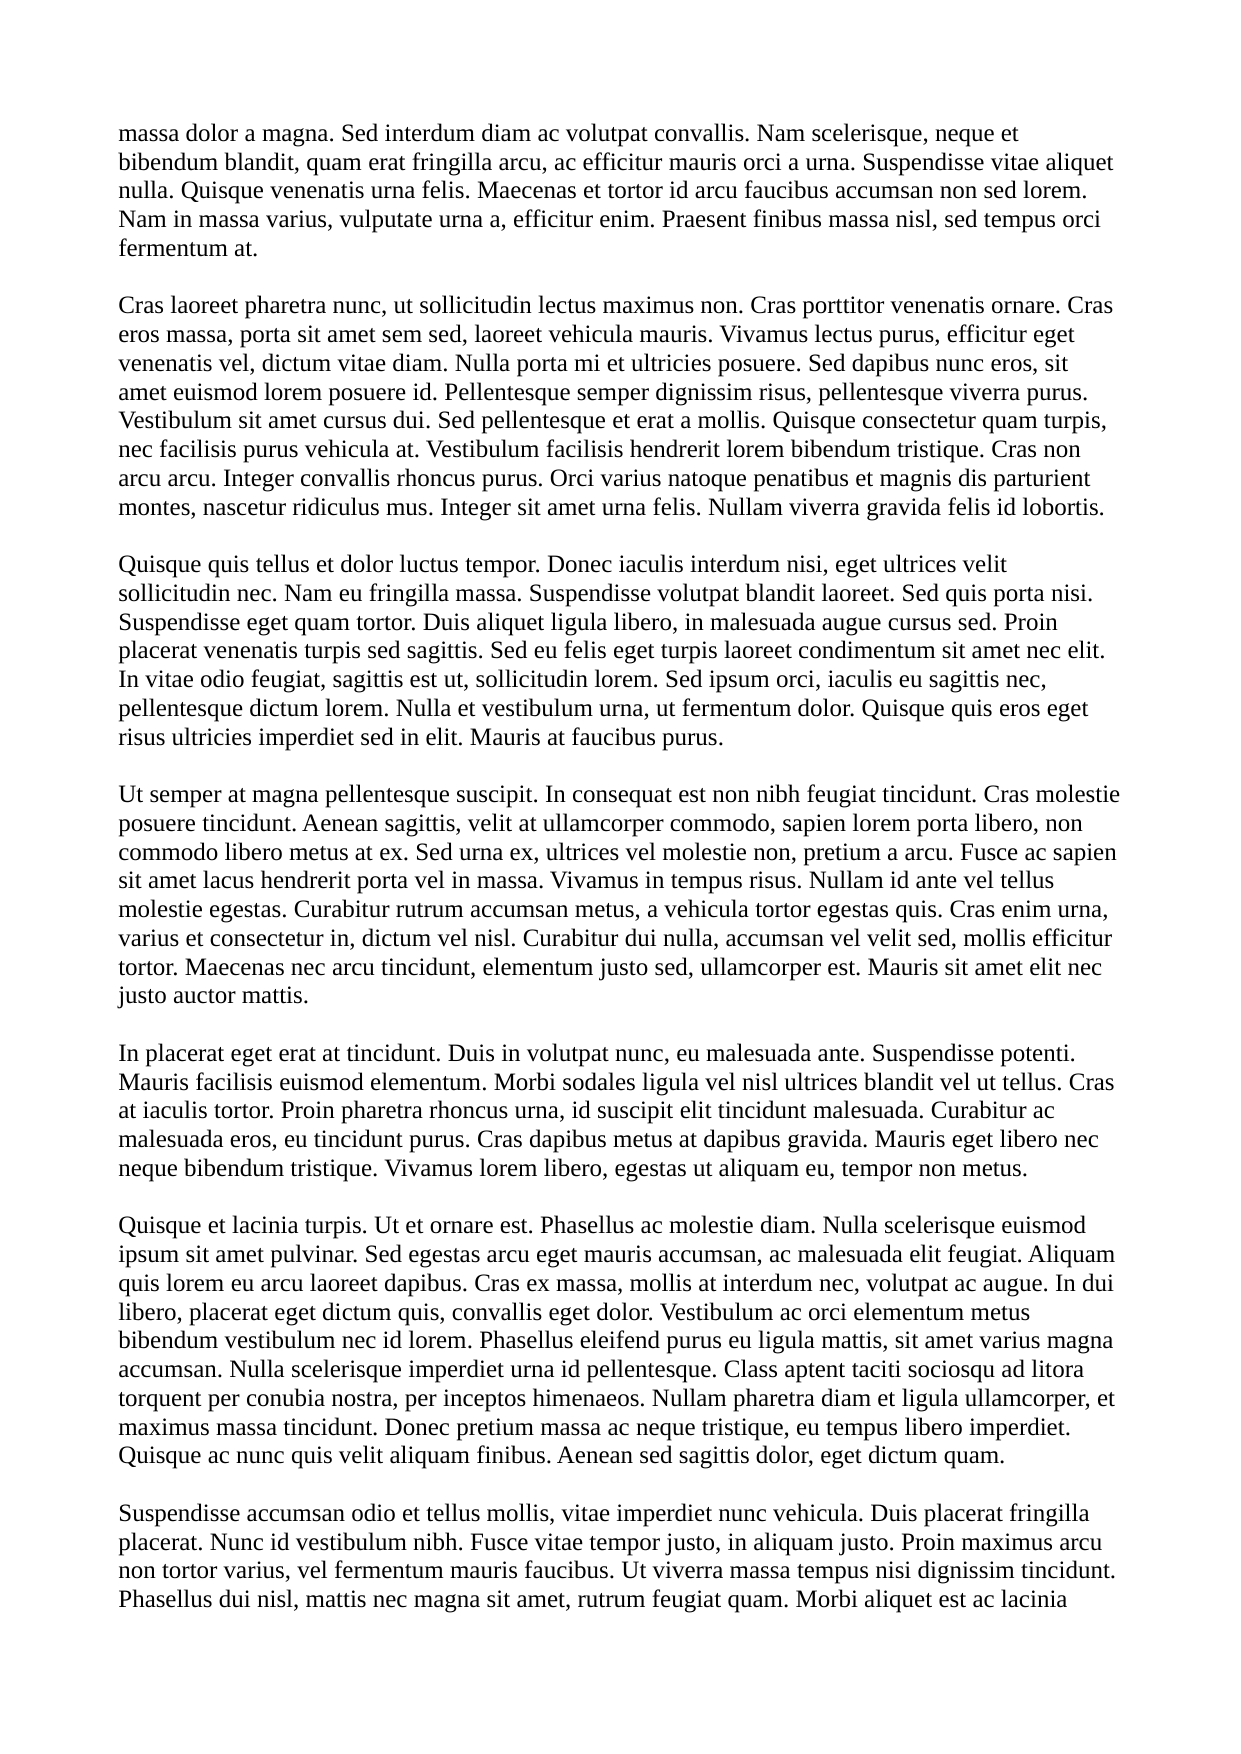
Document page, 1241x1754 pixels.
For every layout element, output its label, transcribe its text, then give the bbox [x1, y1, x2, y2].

text Ut semper at magna pellentesque suscipit. In consequat est non nibh feugiat tincidunt. Cras molestie posuere tincidunt. Aenean sagittis, velit at ullamcorper commodo, sapien lorem porta libero, non commodo libero metus at ex. Sed urna ex, ultrices vel molestie non, pretium a arcu. Fusce ac sapien sit amet lacus hendrerit porta vel in massa. Vivamus in tempus risus. Nullam id ante vel tellus molestie egestas. Curabitur rutrum accumsan metus, a vehicula tortor egestas quis. Cras enim urna, varius et consectetur in, dictum vel nisl. Curabitur dui nulla, accumsan vel velit sed, mollis efficitur tortor. Maecenas nec arcu tincidunt, elementum justo sed, ullamcorper est. Mauris sit amet elit nec justo auctor mattis. [118, 779, 1122, 1009]
text In placerat eget erat at tincidunt. Duis in volutpat nunc, eu malesuada ante. Suspendisse potenti. Mauris facilisis euismod elementum. Morbi sodales ligula vel nisl ultrices blandit vel ut tellus. Cras at iaculis tortor. Proin pharetra rhoncus urna, id suscipit elit tincidunt malesuada. Curabitur ac malesuada eros, eu tincidunt purus. Cras dapibus metus at dapibus gravida. Mauris eget libero nec neque bibendum tristique. Vivamus lorem libero, egestas ut aliquam eu, tempor non metus. [118, 1038, 1122, 1182]
text Cras laoreet pharetra nunc, ut sollicitudin lectus maximus non. Cras porttitor venenatis ornare. Cras eros massa, porta sit amet sem sed, laoreet vehicula mauris. Vivamus lectus purus, efficitur eget venenatis vel, dictum vitae diam. Nulla porta mi et ultricies posuere. Sed dapibus nunc eros, sit amet euismod lorem posuere id. Pellentesque semper dignissim risus, pellentesque viverra purus. Vestibulum sit amet cursus dui. Sed pellentesque et erat a mollis. Quisque consectetur quam turpis, nec facilisis purus vehicula at. Vestibulum facilisis hendrerit lorem bibendum tristique. Cras non arcu arcu. Integer convallis rhoncus purus. Orci varius natoque penatibus et magnis dis parturient montes, nascetur ridiculus mus. Integer sit amet urna felis. Nullam viverra gravida felis id lobortis. [118, 291, 1122, 521]
text Suspendisse accumsan odio et tellus mollis, vitae imperdiet nunc vehicula. Duis placerat fringilla placerat. Nunc id vestibulum nibh. Fusce vitae tempor justo, in aliquam justo. Proin maximus arcu non tortor varius, vel fermentum mauris faucibus. Ut viverra massa tempus nisi dignissim tincidunt. Phasellus dui nisl, mattis nec magna sit amet, rutrum feugiat quam. Morbi aliquet est ac lacinia [118, 1498, 1122, 1613]
text Quisque et lacinia turpis. Ut et ornare est. Phasellus ac molestie diam. Nulla scelerisque euismod ipsum sit amet pulvinar. Sed egestas arcu eget mauris accumsan, ac malesuada elit feugiat. Aliquam quis lorem eu arcu laoreet dapibus. Cras ex massa, mollis at interdum nec, volutpat ac augue. In dui libero, placerat eget dictum quis, convallis eget dolor. Vestibulum ac orci elementum metus bibendum vestibulum nec id lorem. Phasellus eleifend purus eu ligula mattis, sit amet varius magna accumsan. Nulla scelerisque imperdiet urna id pellentesque. Class aptent taciti sociosqu ad litora torquent per conubia nostra, per inceptos himenaeos. Nullam pharetra diam et ligula ullamcorper, et maximus massa tincidunt. Donec pretium massa ac neque tristique, eu tempus libero imperdiet. Quisque ac nunc quis velit aliquam finibus. Aenean sed sagittis dolor, eget dictum quam. [118, 1211, 1122, 1469]
text massa dolor a magna. Sed interdum diam ac volutpat convallis. Nam scelerisque, neque et bibendum blandit, quam erat fringilla arcu, ac efficitur mauris orci a urna. Suspendisse vitae aliquet nulla. Quisque venenatis urna felis. Maecenas et tortor id arcu faucibus accumsan non sed lorem. Nam in massa varius, vulputate urna a, efficitur enim. Praesent finibus massa nisl, sed tempus orci fermentum at. [118, 118, 1122, 262]
text Quisque quis tellus et dolor luctus tempor. Donec iaculis interdum nisi, eget ultrices velit sollicitudin nec. Nam eu fringilla massa. Suspendisse volutpat blandit laoreet. Sed quis porta nisi. Suspendisse eget quam tortor. Duis aliquet ligula libero, in malesuada augue cursus sed. Proin placerat venenatis turpis sed sagittis. Sed eu felis eget turpis laoreet condimentum sit amet nec elit. In vitae odio feugiat, sagittis est ut, sollicitudin lorem. Sed ipsum orci, iaculis eu sagittis nec, pellentesque dictum lorem. Nulla et vestibulum urna, ut fermentum dolor. Quisque quis eros eget risus ultricies imperdiet sed in elit. Mauris at faucibus purus. [118, 549, 1122, 751]
